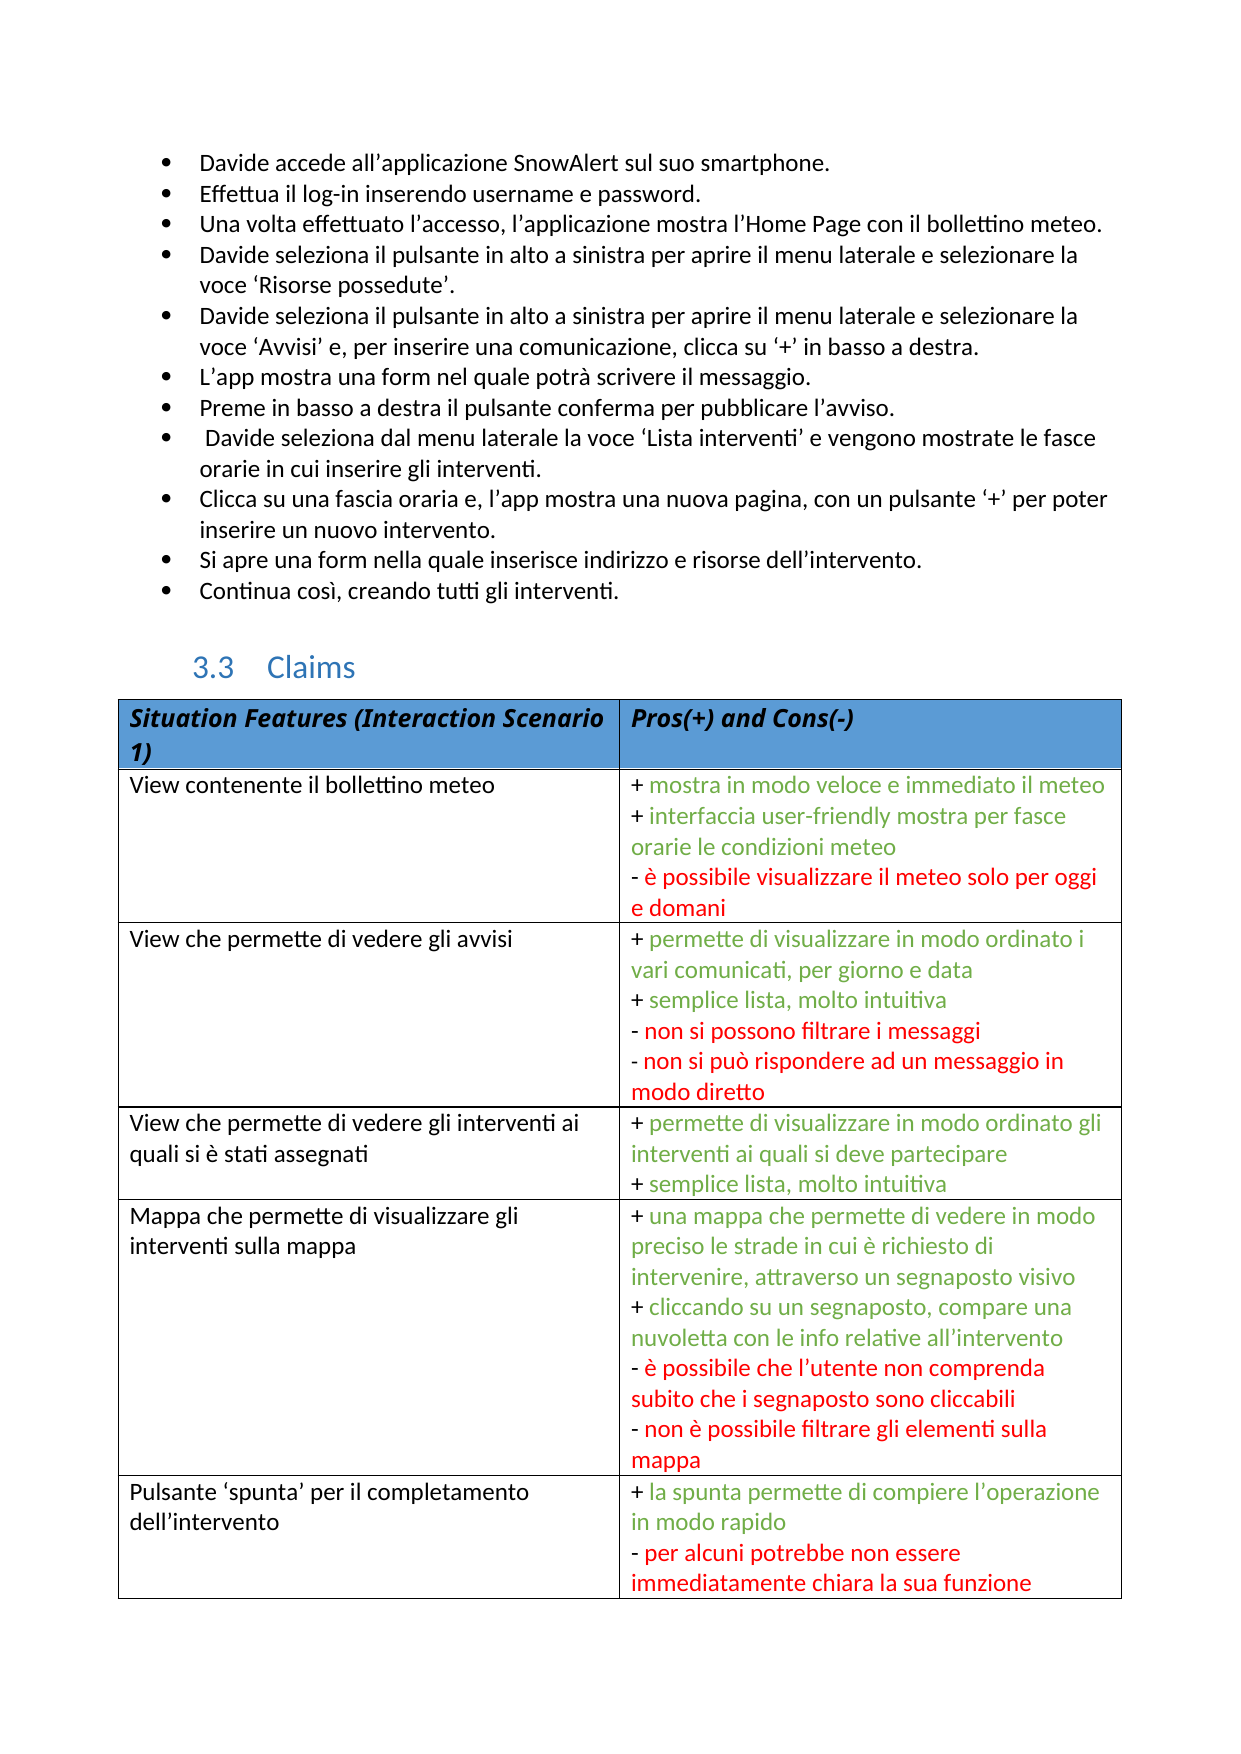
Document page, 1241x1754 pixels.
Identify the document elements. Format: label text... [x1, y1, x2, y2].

list Preme in basso a destra il pulsante conferma per pubblicare l’avviso. [162, 392, 1122, 422]
list Continua così, creando tutti gli interventi. [162, 575, 1122, 605]
list Clicca su una fascia oraria e, l’app mostra una nuova pagina, con un pulsante ‘+’ per poter inserire un nuovo intervento. [162, 483, 1122, 544]
table_header Pros(+) and Cons(-) [620, 700, 1121, 768]
table_cell Mappa che permette di visualizzare gli interventi sulla mappa [119, 1200, 619, 1475]
list Davide seleziona il pulsante in alto a sinistra per aprire il menu laterale e selezionare la voce ‘Risorse possedute’. [162, 239, 1122, 300]
list Claims [192, 646, 1122, 687]
list Effettua il log-in inserendo username e password. [162, 178, 1122, 209]
table_cell View che permette di vedere gli avvisi [119, 923, 619, 1106]
list Davide seleziona dal menu laterale la voce ‘Lista interventi’ e vengono mostrate le fasce orarie in cui inserire gli interventi. [162, 422, 1122, 483]
table_cell + mostra in modo veloce e immediato il meteo + interfaccia user-friendly mostra per fasce orarie le condizioni meteo - è possibile visualizzare il meteo solo per oggi e domani [620, 770, 1121, 922]
list Una volta effettuato l’accesso, l’applicazione mostra l’Home Page con il bollettino meteo. [162, 209, 1122, 239]
table_header Situation Features (Interaction Scenario 1) [119, 700, 619, 768]
table_cell Pulsante ‘spunta’ per il completamento dell’intervento [119, 1476, 619, 1598]
table_cell View contenente il bollettino meteo [119, 770, 619, 922]
table_cell + permette di visualizzare in modo ordinato gli interventi ai quali si deve partecipare + semplice lista, molto intuitiva [620, 1108, 1121, 1199]
table_cell + una mappa che permette di vedere in modo preciso le strade in cui è richiesto di intervenire, attraverso un segnaposto visivo + cliccando su un segnaposto, compare una nuvoletta con le info relative all’intervento - è possibile che l’utente non comprenda subito che i segnaposto sono cliccabili - non è possibile filtrare gli elementi sulla mappa [620, 1200, 1121, 1475]
list Davide accede all’applicazione SnowAlert sul suo smartphone. [162, 148, 1122, 178]
list Davide seleziona il pulsante in alto a sinistra per aprire il menu laterale e selezionare la voce ‘Avvisi’ e, per inserire una comunicazione, clicca su ‘+’ in basso a destra. [162, 300, 1122, 361]
table_cell + la spunta permette di compiere l’operazione in modo rapido - per alcuni potrebbe non essere immediatamente chiara la sua funzione [620, 1476, 1121, 1598]
list Si apre una form nella quale inserisce indirizzo e risorse dell’intervento. [162, 544, 1122, 575]
table_cell View che permette di vedere gli interventi ai quali si è stati assegnati [119, 1108, 619, 1199]
list L’app mostra una form nel quale potrà scrivere il messaggio. [162, 361, 1122, 392]
table_cell + permette di visualizzare in modo ordinato i vari comunicati, per giorno e data + semplice lista, molto intuitiva - non si possono filtrare i messaggi - non si può rispondere ad un messaggio in modo diretto [620, 923, 1121, 1106]
